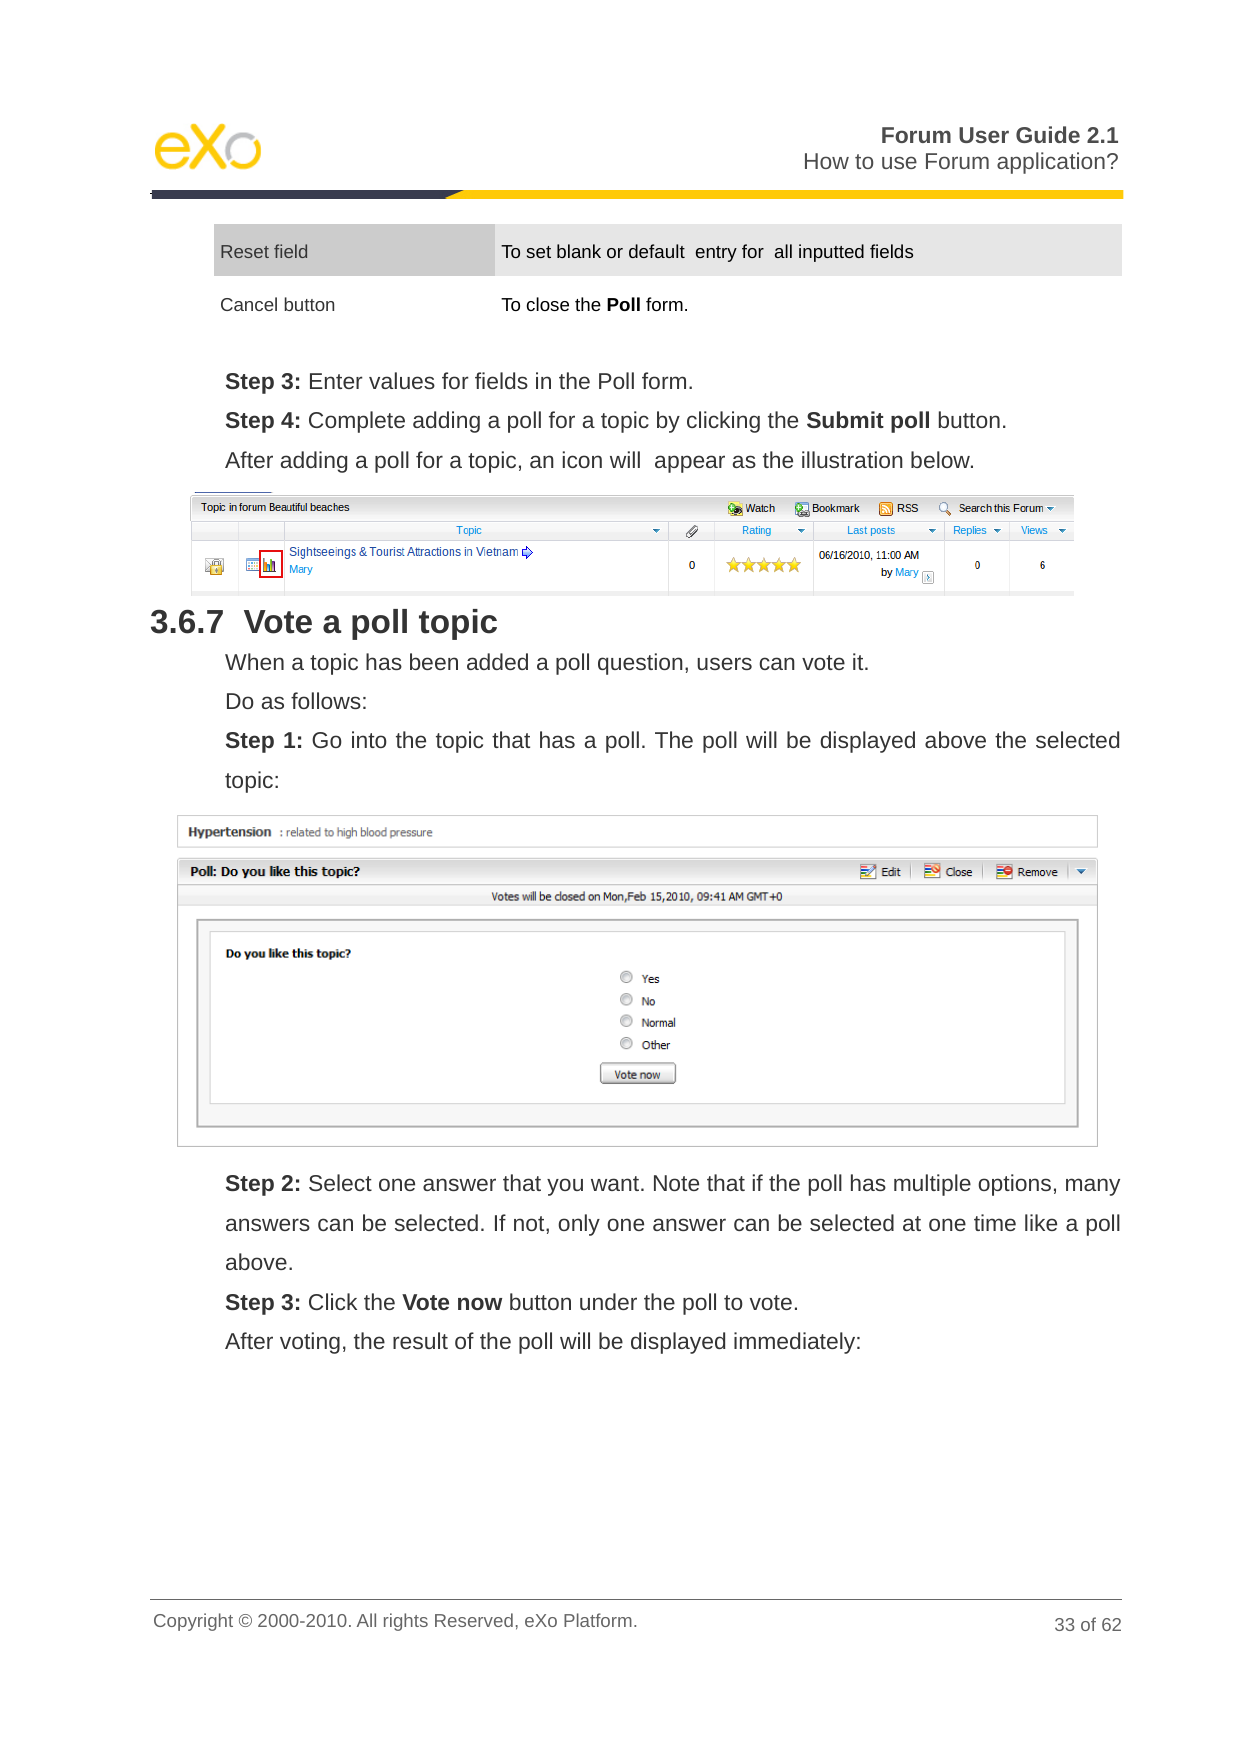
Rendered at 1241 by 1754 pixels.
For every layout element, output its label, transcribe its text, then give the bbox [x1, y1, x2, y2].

subtitle Vote a poll topic [150, 494, 1122, 641]
list Step 3: Enter values for fields in the Poll form. [187, 368, 1122, 394]
picture [189, 492, 1074, 596]
table_cell Cancel button [214, 276, 495, 328]
picture [172, 813, 1100, 1150]
list When a topic has been added a poll question, users can vote it. [187, 648, 1122, 675]
list After voting, the result of the poll will be displayed immediately: [187, 1328, 1122, 1355]
list Step 2: Select one answer that you want. Note that if the poll has multiple options, many answers can be selected. If not, only one answer can be selected at one time like a poll above. [187, 806, 1122, 1276]
picture [151, 190, 1124, 199]
list Step 1: Go into the topic that has a poll. The poll will be displayed above the selected topic: [187, 727, 1122, 793]
list Do as follows: [187, 688, 1122, 714]
picture [155, 123, 262, 170]
list Step 3: Click the Vote now button under the poll to vote. [187, 1289, 1122, 1315]
list After adding a poll for a topic, an icon will appear as the illustration below. [187, 447, 1122, 473]
table_cell To close the Poll form. [495, 276, 1122, 328]
table_cell Reset field [214, 224, 495, 276]
table_cell To set blank or default entry for all inputted fields [495, 224, 1122, 276]
list Step 4: Complete adding a poll for a topic by clicking the Submit poll button. [187, 407, 1122, 434]
